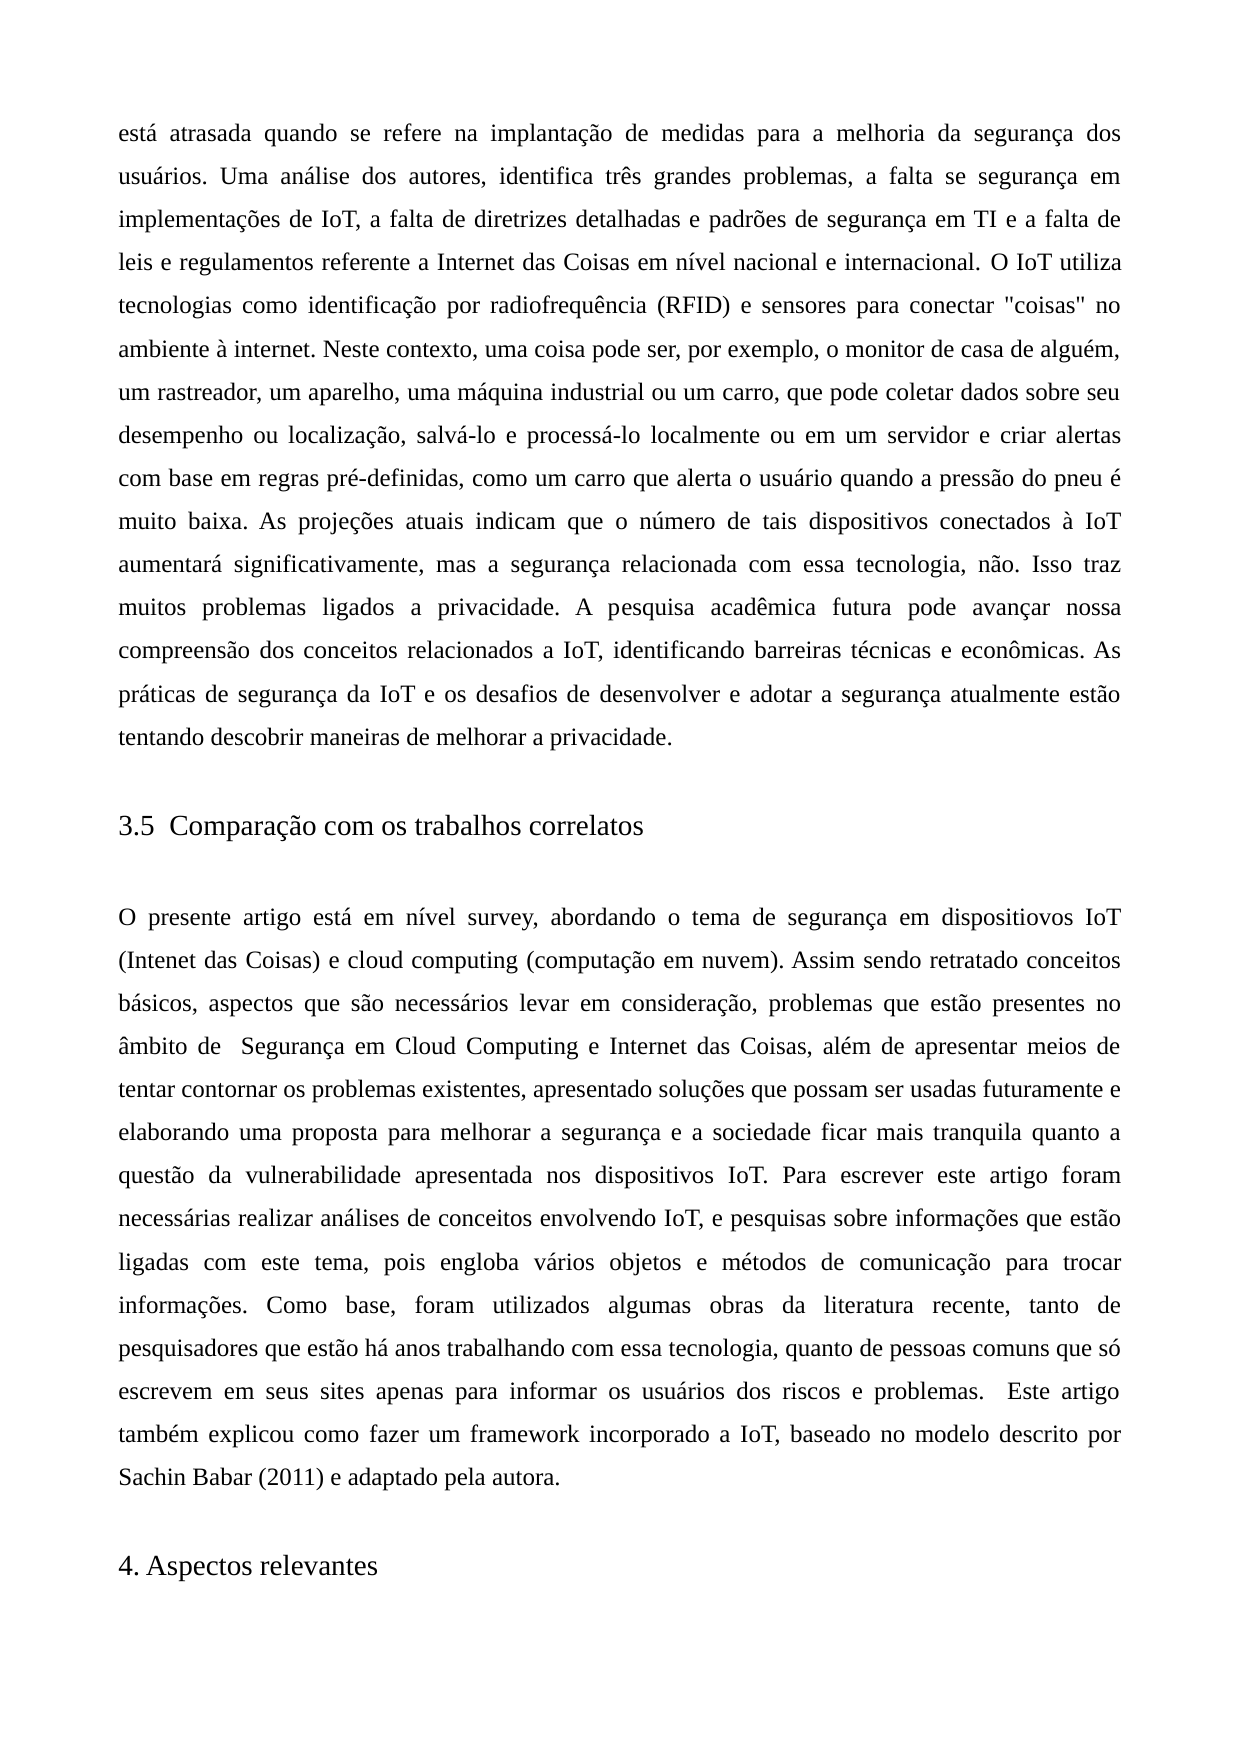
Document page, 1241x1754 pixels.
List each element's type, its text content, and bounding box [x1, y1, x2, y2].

text 3.5 Comparação com os trabalhos correlatos [118, 808, 1122, 842]
text 4. Aspectos relevantes [118, 1548, 1122, 1582]
text O presente artigo está em nível survey, abordando o tema de segurança em dispositiovos IoT (Intenet das Coisas) e cloud computing (computação em nuvem). Assim sendo retratado conceitos básicos, aspectos que são necessários levar em consideração, problemas que estão presentes no âmbito de Segurança em Cloud Computing e Internet das Coisas, além de apresentar meios de tentar contornar os problemas existentes, apresentado soluções que possam ser usadas futuramente e elaborando uma proposta para melhorar a segurança e a sociedade ficar mais tranquila quanto a questão da vulnerabilidade apresentada nos dispositivos IoT. Para escrever este artigo foram necessárias realizar análises de conceitos envolvendo IoT, e pesquisas sobre informações que estão ligadas com este tema, pois engloba vários objetos e métodos de comunicação para trocar informações. Como base, foram utilizados algumas obras da literatura recente, tanto de pesquisadores que estão há anos trabalhando com essa tecnologia, quanto de pessoas comuns que só escrevem em seus sites apenas para informar os usuários dos riscos e problemas. Este artigo também explicou como fazer um framework incorporado a IoT, baseado no modelo descrito por Sachin Babar (2011) e adaptado pela autora. [118, 902, 1122, 1491]
text está atrasada quando se refere na implantação de medidas para a melhoria da segurança dos usuários. Uma análise dos autores, identifica três grandes problemas, a falta se segurança em implementações de IoT, a falta de diretrizes detalhadas e padrões de segurança em TI e a falta de leis e regulamentos referente a Internet das Coisas em nível nacional e internacional. O IoT utiliza tecnologias como identificação por radiofrequência (RFID) e sensores para conectar "coisas" no ambiente à internet. Neste contexto, uma coisa pode ser, por exemplo, o monitor de casa de alguém, um rastreador, um aparelho, uma máquina industrial ou um carro, que pode coletar dados sobre seu desempenho ou localização, salvá-lo e processá-lo localmente ou em um servidor e criar alertas com base em regras pré-definidas, como um carro que alerta o usuário quando a pressão do pneu é muito baixa. As projeções atuais indicam que o número de tais dispositivos conectados à IoT aumentará significativamente, mas a segurança relacionada com essa tecnologia, não. Isso traz muitos problemas ligados a privacidade. A pesquisa acadêmica futura pode avançar nossa compreensão dos conceitos relacionados a IoT, identificando barreiras técnicas e econômicas. As práticas de segurança da IoT e os desafios de desenvolver e adotar a segurança atualmente estão tentando descobrir maneiras de melhorar a privacidade. [118, 118, 1122, 751]
